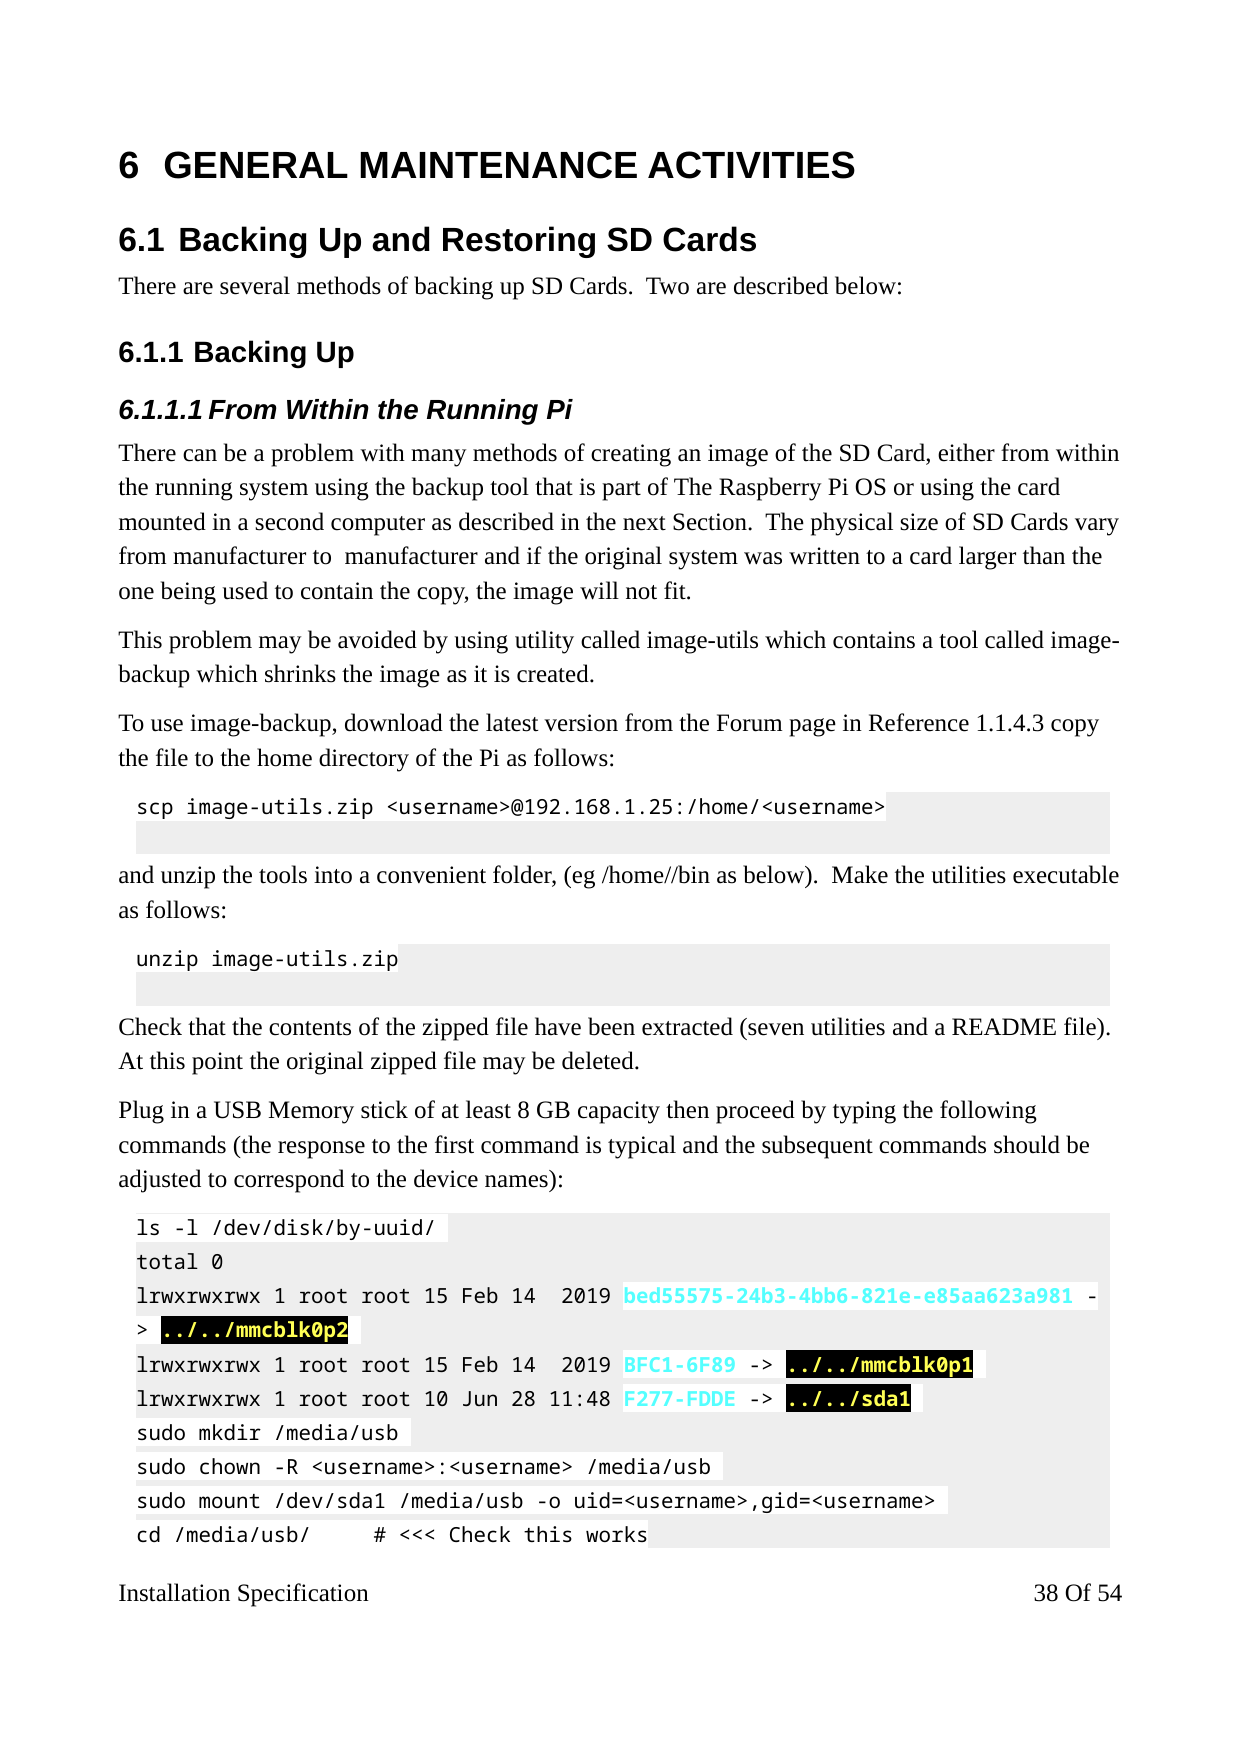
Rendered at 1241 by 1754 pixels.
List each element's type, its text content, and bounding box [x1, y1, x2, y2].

text cd /media/usb/ # <<< Check this works [136, 1520, 1110, 1548]
text unzip image-utils.zip [136, 944, 1110, 1006]
text lrwxrwxrwx 1 root root 10 Jun 28 11:48 F277-FDDE -> ../../sda1 [136, 1384, 1110, 1412]
text sudo mkdir /media/usb [136, 1418, 1110, 1446]
text There can be a problem with many methods of creating an image of the SD Card, either from within the running system using the backup tool that is part of The Raspberry Pi OS or using the card mounted in a second computer as described in the next Section. The physical size of SD Cards vary from manufacturer to manufacturer and if the original system was written to a card larger than the one being used to contain the copy, the image will not fit. [118, 438, 1122, 605]
text lrwxrwxrwx 1 root root 15 Feb 14 2019 BFC1-6F89 -> ../../mmcblk0p1 [136, 1350, 1110, 1378]
text and unzip the tools into a convenient folder, (eg /home//bin as below). Make the utilities executable as follows: [118, 860, 1122, 923]
text This problem may be avoided by using utility called image-utils which contains a tool called image-backup which shrinks the image as it is created. [118, 625, 1122, 688]
text scp image-utils.zip <username>@192.168.1.25:/home/<username> [136, 792, 1110, 821]
text sudo mount /dev/sda1 /media/usb -o uid=<username>,gid=<username> [136, 1486, 1110, 1514]
text ls -l /dev/disk/by-uuid/ [136, 1213, 1110, 1242]
subtitle GENERAL MAINTENANCE ACTIVITIES [118, 143, 1122, 187]
text To use image-backup, download the latest version from the Forum page in Reference 1.1.4.3 copy the file to the home directory of the Pi as follows: [118, 708, 1122, 772]
text Plug in a USB Memory stick of at least 8 GB capacity then proceed by typing the following commands (the response to the first command is typical and the subsequent commands should be adjusted to correspond to the device names): [118, 1095, 1122, 1193]
text total 0 lrwxrwxrwx 1 root root 15 Feb 14 2019 bed55575-24b3-4bb6-821e-e85aa623a981 -> ../../mmcblk0p2 [136, 1247, 1110, 1344]
text sudo chown -R <username>:<username> /media/usb [136, 1452, 1110, 1480]
text Check that the contents of the zipped file have been extracted (seven utilities and a README file). At this point the original zipped file may be deleted. [118, 1012, 1122, 1075]
text There are several methods of backing up SD Cards. Two are described below: [118, 271, 1122, 300]
subtitle Backing Up [118, 335, 1122, 369]
subtitle Backing Up and Restoring SD Cards [118, 220, 1122, 259]
subtitle From Within the Running Pi [118, 394, 1122, 426]
